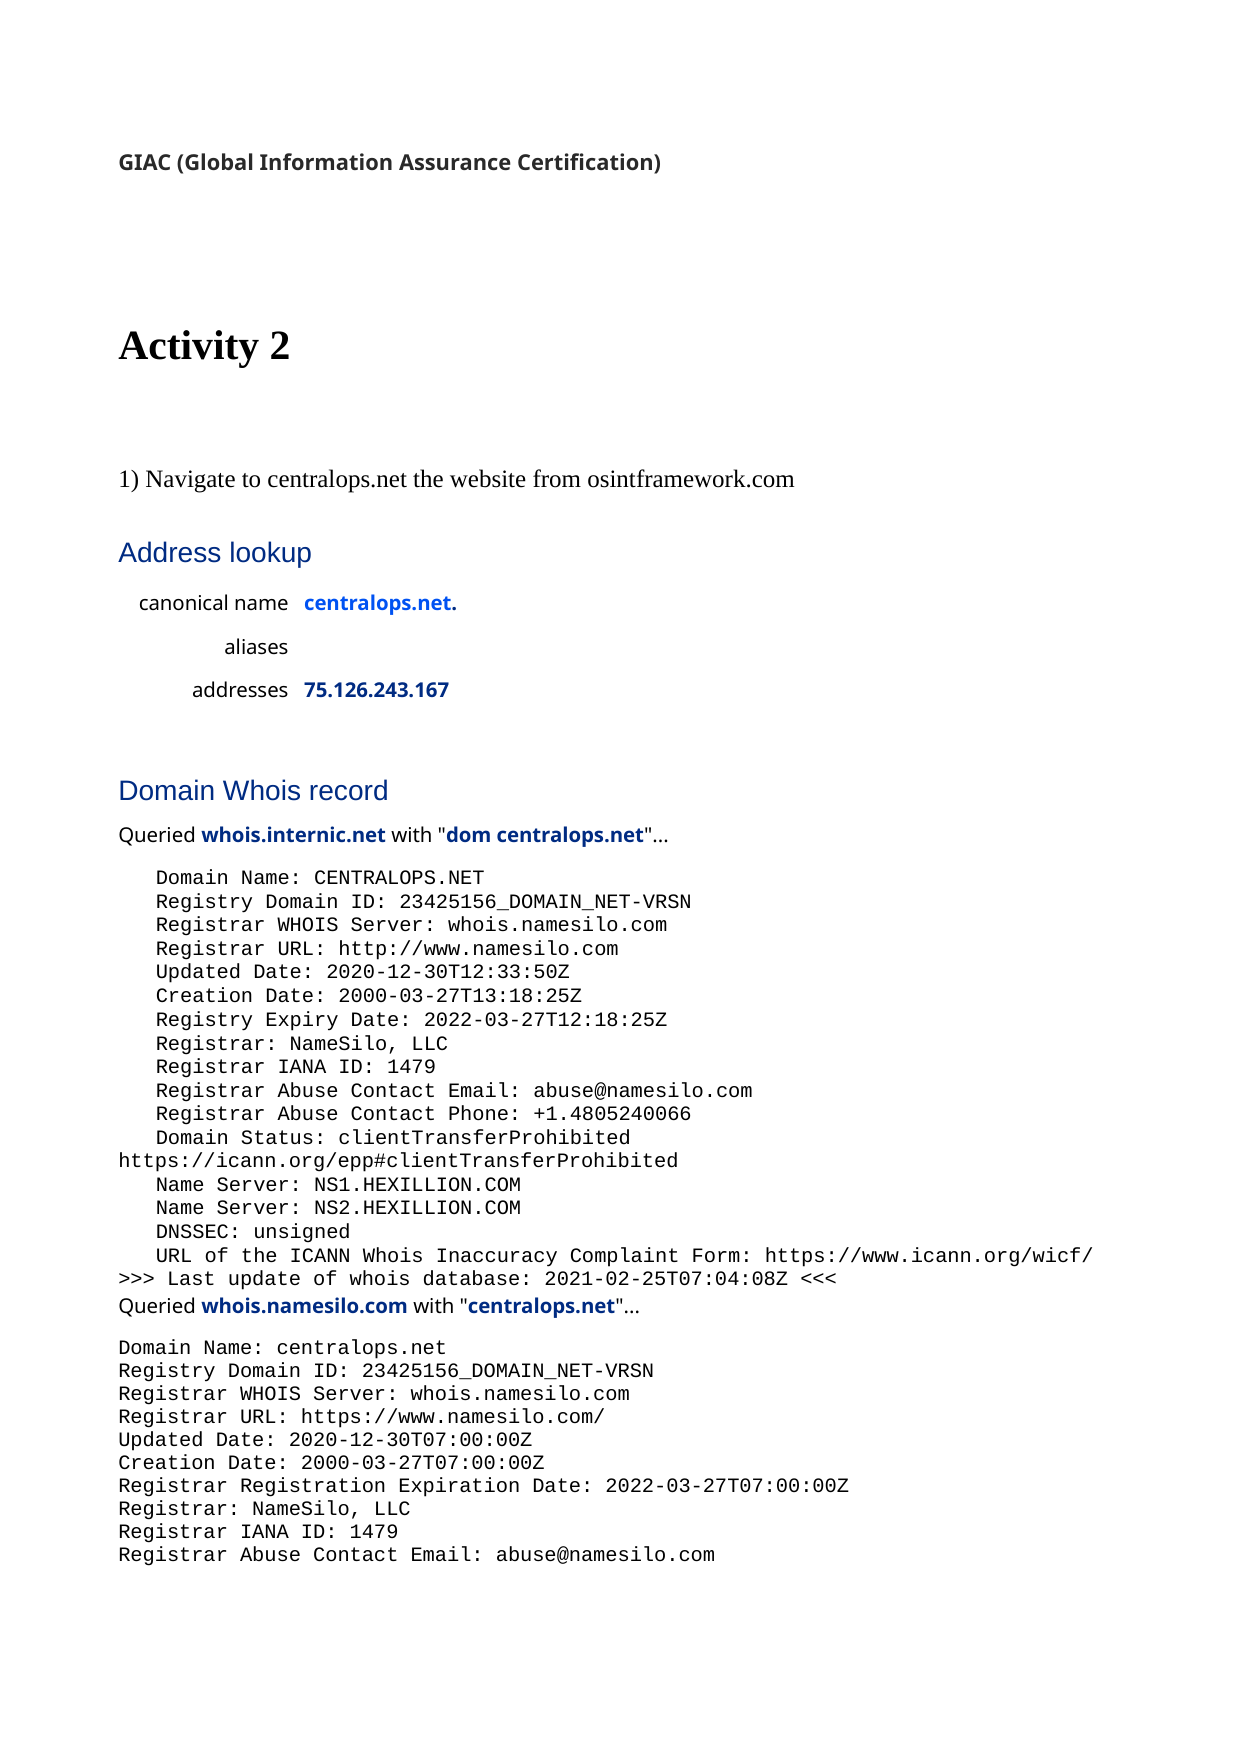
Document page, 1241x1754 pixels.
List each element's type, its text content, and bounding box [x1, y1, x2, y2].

text Creation Date: 2000-03-27T13:18:25Z [118, 985, 1122, 1009]
text Name Server: NS1.HEXILLION.COM [118, 1174, 1122, 1197]
subtitle Address lookup [118, 536, 1122, 569]
text Registrar Abuse Contact Email: abuse@namesilo.com [118, 1545, 1122, 1568]
table_cell 75.126.243.167 [296, 668, 494, 711]
text URL of the ICANN Whois Inaccuracy Complaint Form: https://www.icann.org/wicf/ [118, 1245, 1122, 1268]
text Queried whois.namesilo.com with "centralops.net"... [118, 1291, 1122, 1319]
text Registrar IANA ID: 1479 [118, 1056, 1122, 1080]
text Creation Date: 2000-03-27T07:00:00Z [118, 1453, 1122, 1476]
text Registrar Abuse Contact Phone: +1.4805240066 [118, 1103, 1122, 1127]
text Registrar WHOIS Server: whois.namesilo.com [118, 914, 1122, 938]
text Updated Date: 2020-12-30T12:33:50Z [118, 962, 1122, 985]
text Registrar: NameSilo, LLC [118, 1499, 1122, 1522]
text Name Server: NS2.HEXILLION.COM [118, 1197, 1122, 1221]
text Registrar Abuse Contact Email: abuse@namesilo.com [118, 1080, 1122, 1103]
text Domain Name: centralops.net [118, 1338, 1122, 1361]
text Registrar URL: https://www.namesilo.com/ [118, 1407, 1122, 1430]
table_cell aliases [118, 625, 296, 668]
table_header centralops.net. [296, 581, 494, 624]
table_cell [296, 625, 494, 668]
text DNSSEC: unsigned [118, 1221, 1122, 1245]
text Registrar: NameSilo, LLC [118, 1032, 1122, 1056]
text 1) Navigate to centralops.net the website from osintframework.com [118, 464, 1122, 493]
table_header canonical name [118, 581, 296, 624]
text Registry Domain ID: 23425156_DOMAIN_NET-VRSN [118, 1361, 1122, 1384]
text Activity 2 [118, 320, 1122, 368]
text Registrar WHOIS Server: whois.namesilo.com [118, 1384, 1122, 1407]
text Registrar URL: http://www.namesilo.com [118, 938, 1122, 962]
text Updated Date: 2020-12-30T07:00:00Z [118, 1430, 1122, 1453]
text Registrar IANA ID: 1479 [118, 1522, 1122, 1545]
text Registrar Registration Expiration Date: 2022-03-27T07:00:00Z [118, 1476, 1122, 1499]
text Registry Expiry Date: 2022-03-27T12:18:25Z [118, 1009, 1122, 1032]
subtitle Domain Whois record [118, 774, 1122, 806]
text >>> Last update of whois database: 2021-02-25T07:04:08Z <<< [118, 1268, 1122, 1291]
text Registry Domain ID: 23425156_DOMAIN_NET-VRSN [118, 891, 1122, 914]
text Queried whois.internic.net with "dom centralops.net"... [118, 821, 1122, 848]
table_cell addresses [118, 668, 296, 711]
text GIAC (Global Information Assurance Certification) [118, 147, 1122, 177]
text Domain Status: clientTransferProhibited https://icann.org/epp#clientTransferProhibited [118, 1127, 1122, 1174]
text Domain Name: CENTRALOPS.NET [118, 867, 1122, 891]
